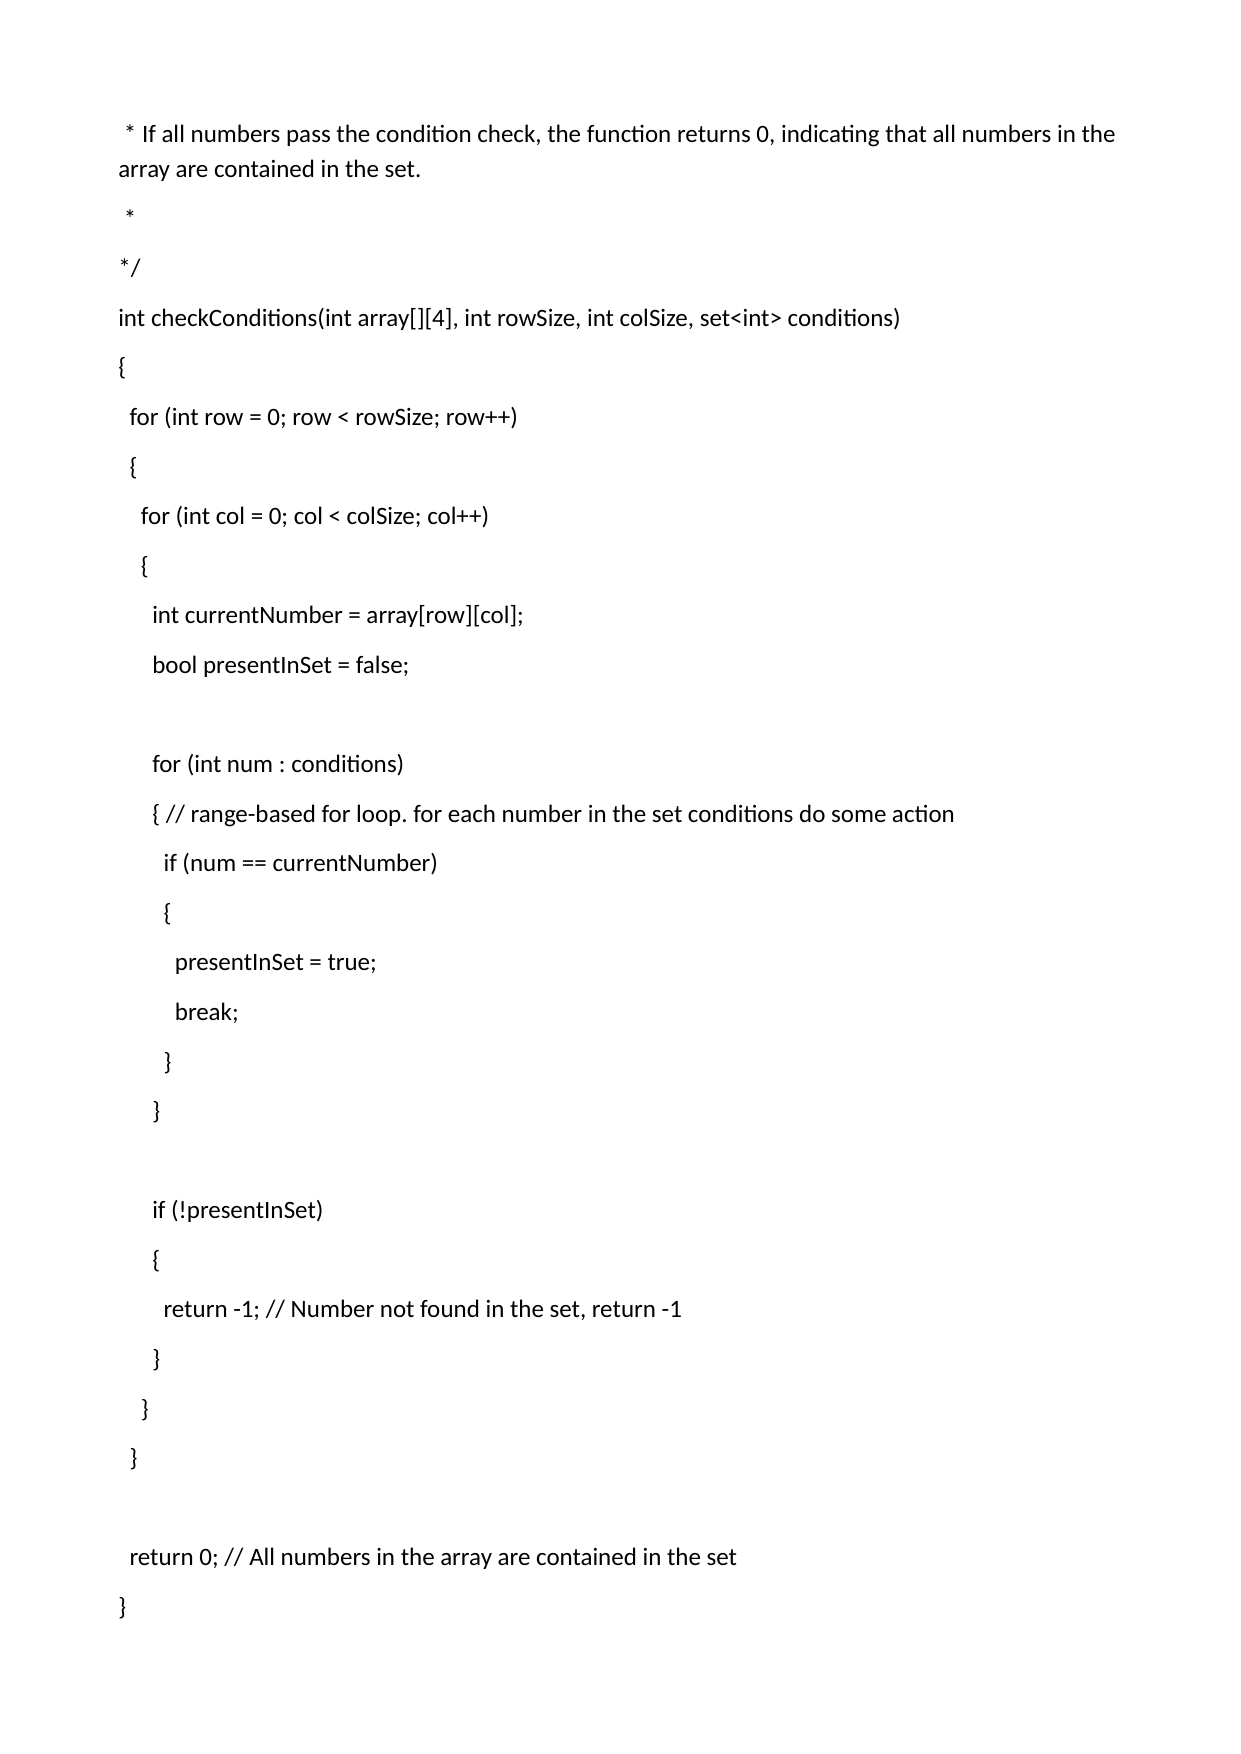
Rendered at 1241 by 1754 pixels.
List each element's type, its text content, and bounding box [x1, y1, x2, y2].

text for (int col = 0; col < colSize; col++) [118, 500, 1122, 531]
text } [118, 1442, 1122, 1473]
text { [118, 897, 1122, 927]
text for (int num : conditions) [118, 748, 1122, 779]
text if (num == currentNumber) [118, 847, 1122, 878]
text * [118, 203, 1122, 233]
text } [118, 1343, 1122, 1374]
text * If all numbers pass the condition check, the function returns 0, indicating that all numbers in the array are contained in the set. [118, 118, 1122, 184]
text } [118, 1393, 1122, 1423]
text return -1; // Number not found in the set, return -1 [118, 1293, 1122, 1324]
text int checkConditions(int array[][4], int rowSize, int colSize, set<int> conditions) [118, 302, 1122, 332]
text } [118, 1046, 1122, 1076]
text { [118, 1244, 1122, 1274]
text { // range-based for loop. for each number in the set conditions do some action [118, 798, 1122, 828]
text */ [118, 252, 1122, 283]
text if (!presentInSet) [118, 1194, 1122, 1225]
text { [118, 550, 1122, 580]
text } [118, 1095, 1122, 1126]
text for (int row = 0; row < rowSize; row++) [118, 401, 1122, 432]
text { [118, 451, 1122, 481]
text break; [118, 996, 1122, 1027]
text int currentNumber = array[row][col]; [118, 599, 1122, 630]
text bool presentInSet = false; [118, 649, 1122, 679]
text { [118, 351, 1122, 382]
text } [118, 1591, 1122, 1622]
text return 0; // All numbers in the array are contained in the set [118, 1541, 1122, 1572]
text presentInSet = true; [118, 946, 1122, 977]
